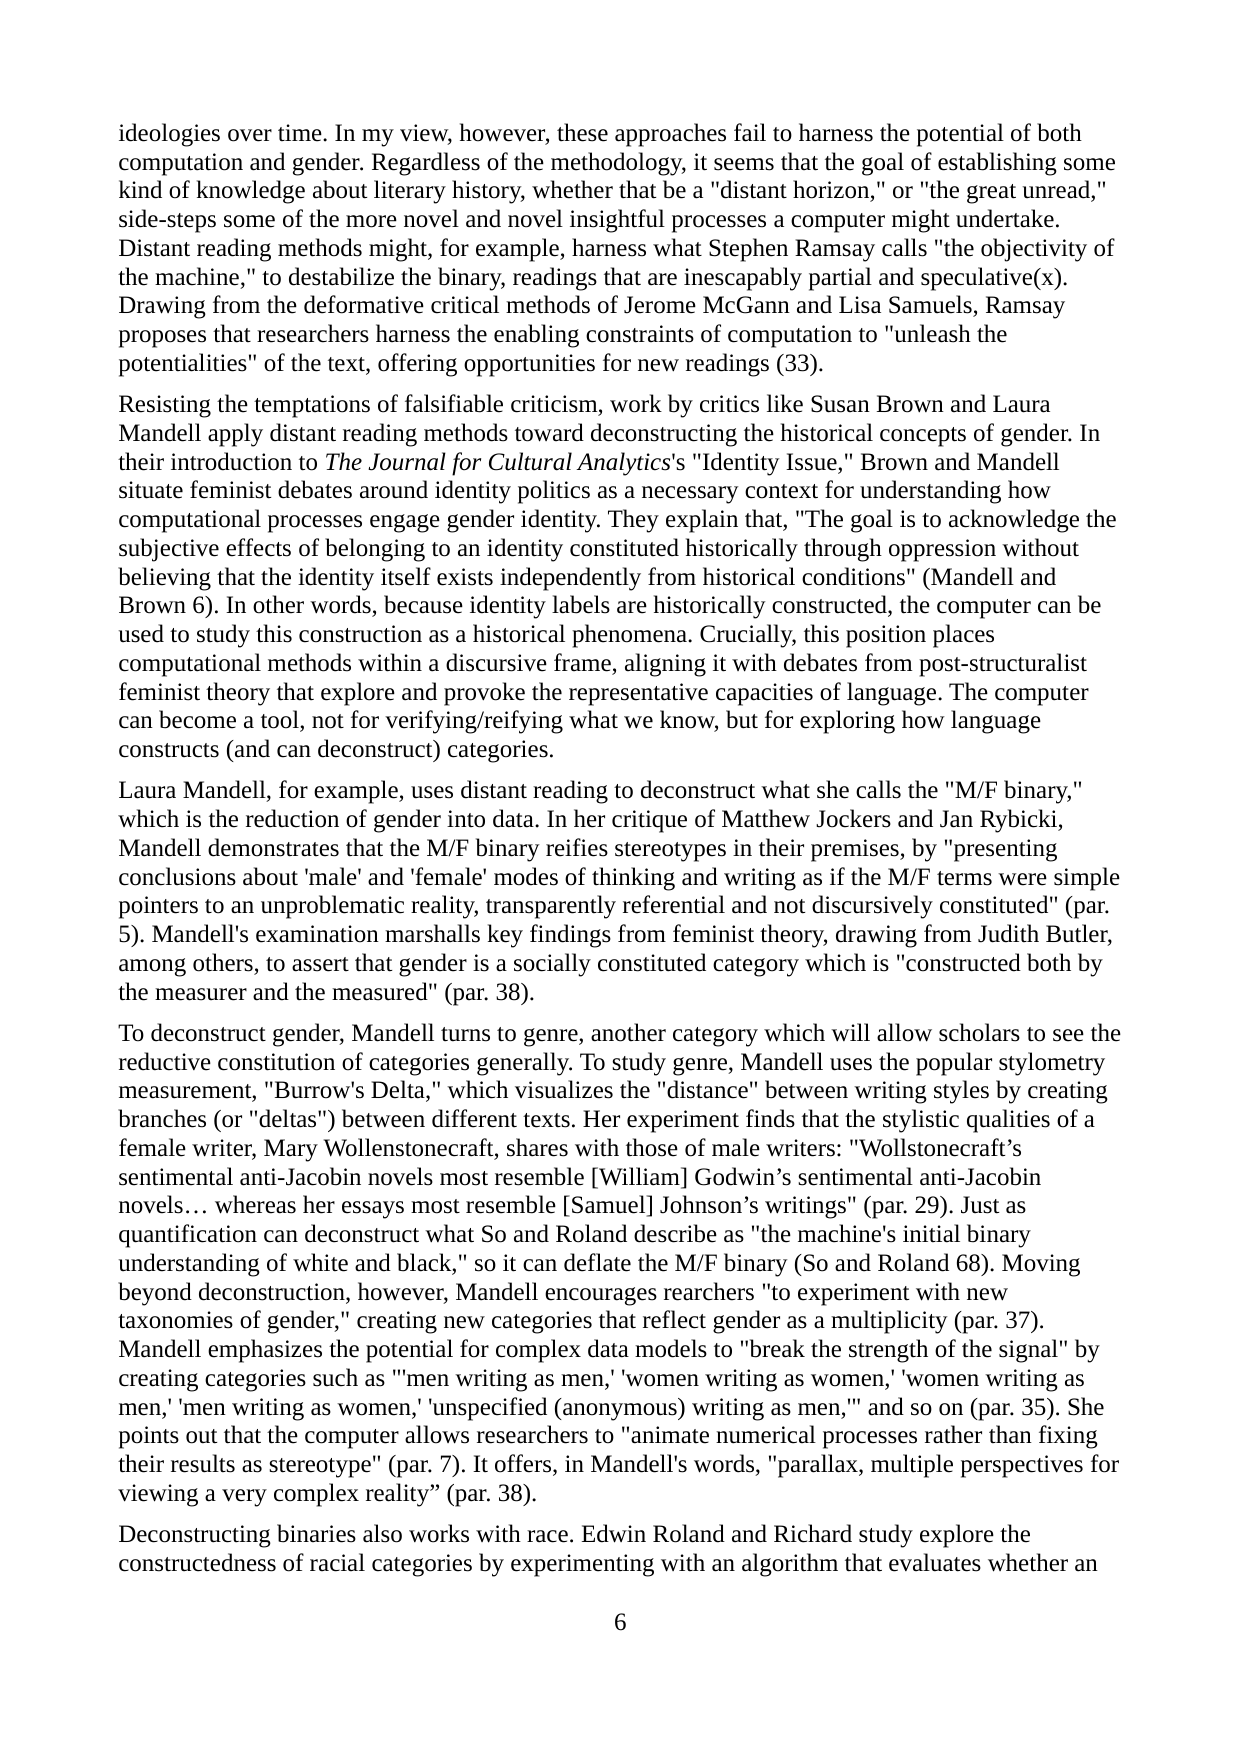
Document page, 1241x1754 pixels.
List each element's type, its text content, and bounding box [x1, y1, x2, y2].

text ideologies over time. In my view, however, these approaches fail to harness the potential of both computation and gender. Regardless of the methodology, it seems that the goal of establishing some kind of knowledge about literary history, whether that be a "distant horizon," or "the great unread," side-steps some of the more novel and novel insightful processes a computer might undertake. Distant reading methods might, for example, harness what Stephen Ramsay calls "the objectivity of the machine," to destabilize the binary, readings that are inescapably partial and speculative(x). Drawing from the deformative critical methods of Jerome McGann and Lisa Samuels, Ramsay proposes that researchers harness the enabling constraints of computation to "unleash the potentialities" of the text, offering opportunities for new readings (33). [118, 118, 1122, 377]
text Resisting the temptations of falsifiable criticism, work by critics like Susan Brown and Laura Mandell apply distant reading methods toward deconstructing the historical concepts of gender. In their introduction to The Journal for Cultural Analytics's "Identity Issue," Brown and Mandell situate feminist debates around identity politics as a necessary context for understanding how computational processes engage gender identity. They explain that, "The goal is to acknowledge the subjective effects of belonging to an identity constituted historically through oppression without believing that the identity itself exists independently from historical conditions" (Mandell and Brown 6). In other words, because identity labels are historically constructed, the computer can be used to study this construction as a historical phenomena. Crucially, this position places computational methods within a discursive frame, aligning it with debates from post-structuralist feminist theory that explore and provoke the representative capacities of language. The computer can become a tool, not for verifying/reifying what we know, but for exploring how language constructs (and can deconstruct) categories. [118, 389, 1122, 763]
text To deconstruct gender, Mandell turns to genre, another category which will allow scholars to see the reductive constitution of categories generally. To study genre, Mandell uses the popular stylometry measurement, "Burrow's Delta," which visualizes the "distance" between writing styles by creating branches (or "deltas") between different texts. Her experiment finds that the stylistic qualities of a female writer, Mary Wollenstonecraft, shares with those of male writers: "Wollstonecraft’s sentimental anti-Jacobin novels most resemble [William] Godwin’s sentimental anti-Jacobin novels… whereas her essays most resemble [Samuel] Johnson’s writings" (par. 29). Just as quantification can deconstruct what So and Roland describe as "the machine's initial binary understanding of white and black," so it can deflate the M/F binary (So and Roland 68). Moving beyond deconstruction, however, Mandell encourages rearchers "to experiment with new taxonomies of gender," creating new categories that reflect gender as a multiplicity (par. 37). Mandell emphasizes the potential for complex data models to "break the strength of the signal" by creating categories such as "'men writing as men,' 'women writing as women,' 'women writing as men,' 'men writing as women,' 'unspecified (anonymous) writing as men,'" and so on (par. 35). She points out that the computer allows researchers to "animate numerical processes rather than fixing their results as stereotype" (par. 7). It offers, in Mandell's words, "parallax, multiple perspectives for viewing a very complex reality” (par. 38). [118, 1018, 1122, 1507]
text Deconstructing binaries also works with race. Edwin Roland and Richard study explore the constructedness of racial categories by experimenting with an algorithm that evaluates whether an [118, 1519, 1122, 1577]
text Laura Mandell, for example, uses distant reading to deconstruct what she calls the "M/F binary," which is the reduction of gender into data. In her critique of Matthew Jockers and Jan Rybicki, Mandell demonstrates that the M/F binary reifies stereotypes in their premises, by "presenting conclusions about 'male' and 'female' modes of thinking and writing as if the M/F terms were simple pointers to an unproblematic reality, transparently referential and not discursively constituted" (par. 5). Mandell's examination marshalls key findings from feminist theory, drawing from Judith Butler, among others, to assert that gender is a socially constituted category which is "constructed both by the measurer and the measured" (par. 38). [118, 776, 1122, 1006]
